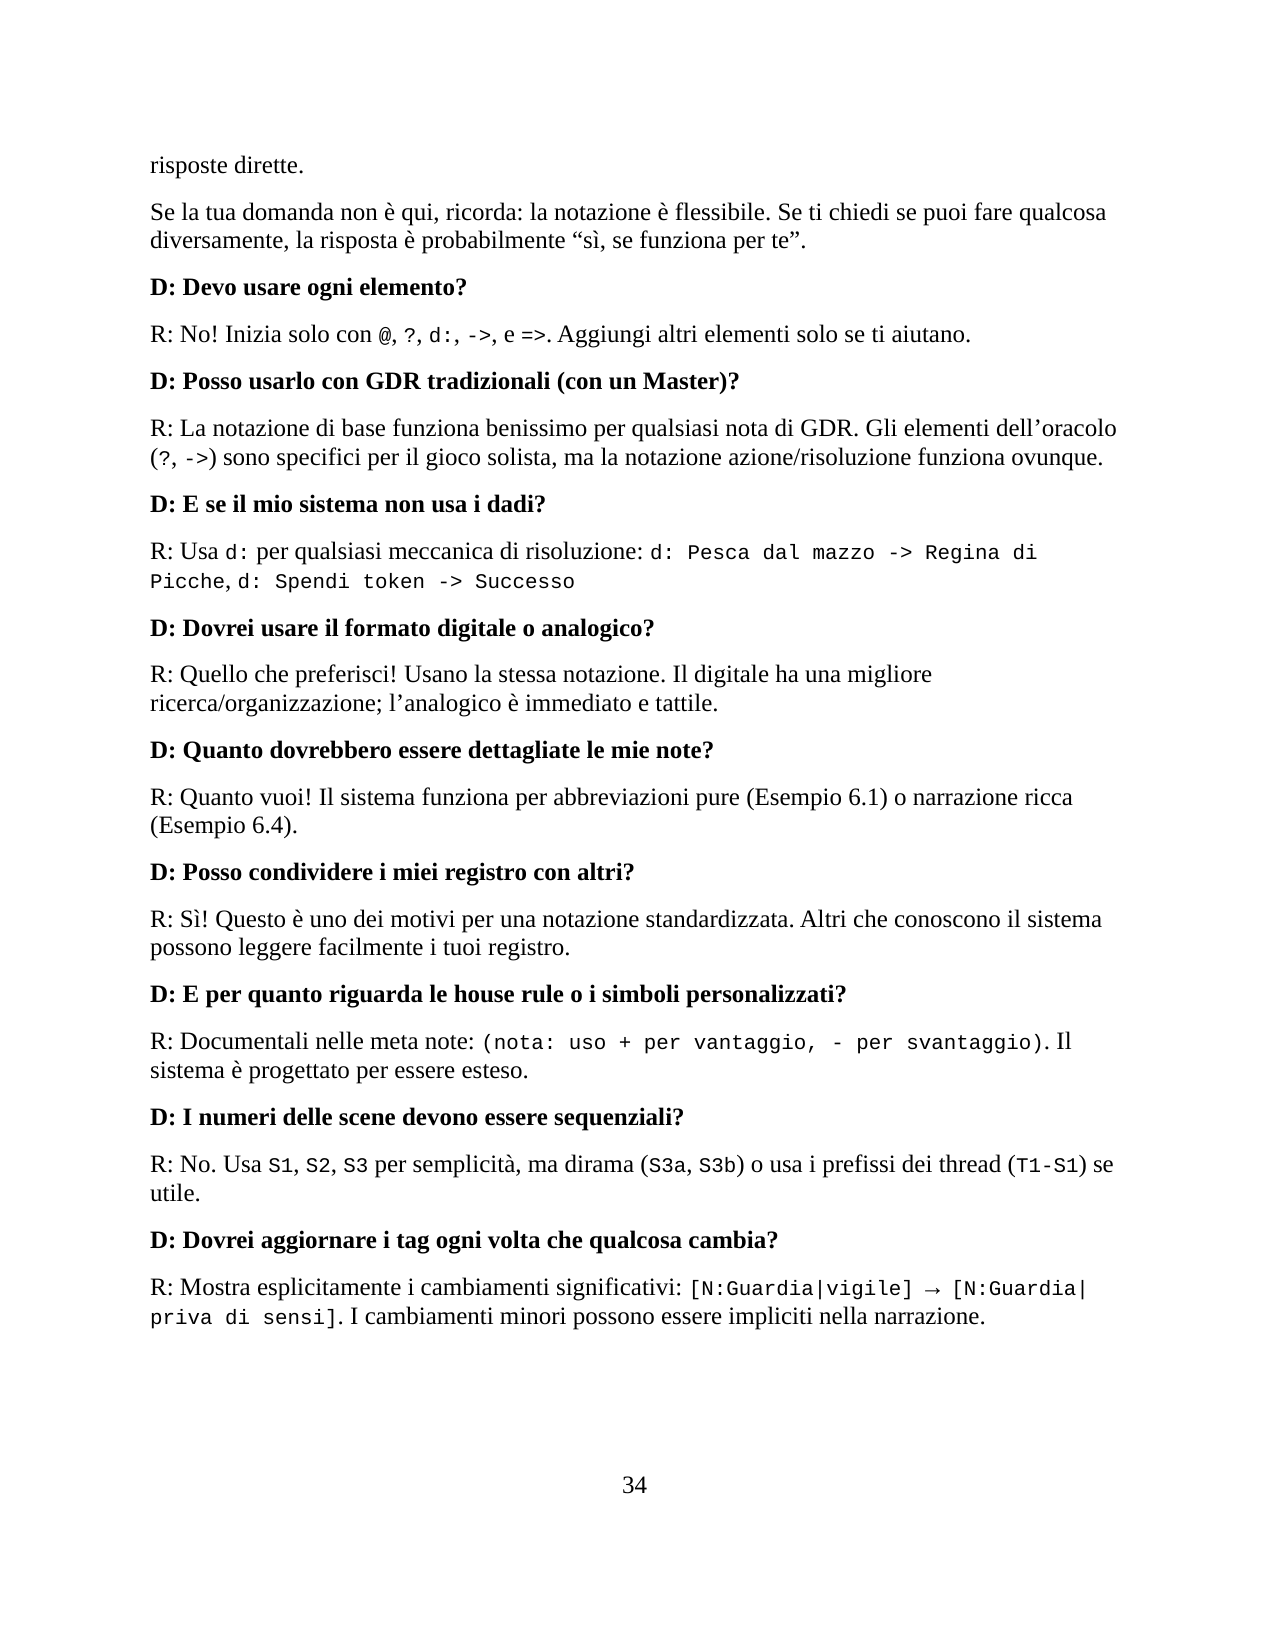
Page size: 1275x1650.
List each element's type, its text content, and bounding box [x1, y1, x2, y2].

text D: Dovrei aggiornare i tag ogni volta che qualcosa cambia? [150, 1225, 1125, 1254]
text D: Posso usarlo con GDR tradizionali (con un Master)? [150, 366, 1125, 395]
text R: Mostra esplicitamente i cambiamenti significativi: [N:Guardia|vigile] → [N:Guardia|priva di sensi]. I cambiamenti minori possono essere impliciti nella narrazione. [150, 1272, 1125, 1331]
text R: No. Usa S1, S2, S3 per semplicità, ma dirama (S3a, S3b) o usa i prefissi dei thread (T1-S1) se utile. [150, 1149, 1125, 1207]
text risposte dirette. [150, 150, 1125, 179]
text D: E per quanto riguarda le house rule o i simboli personalizzati? [150, 979, 1125, 1008]
text D: Devo usare ogni elemento? [150, 272, 1125, 301]
text R: La notazione di base funziona benissimo per qualsiasi nota di GDR. Gli elementi dell’oracolo (?, ->) sono specifici per il gioco solista, ma la notazione azione/risoluzione funziona ovunque. [150, 413, 1125, 471]
text R: No! Inizia solo con @, ?, d:, ->, e =>. Aggiungi altri elementi solo se ti aiutano. [150, 319, 1125, 348]
text D: E se il mio sistema non usa i dadi? [150, 489, 1125, 518]
text R: Sì! Questo è uno dei motivi per una notazione standardizzata. Altri che conoscono il sistema possono leggere facilmente i tuoi registro. [150, 904, 1125, 961]
text R: Quello che preferisci! Usano la stessa notazione. Il digitale ha una migliore ricerca/organizzazione; l’analogico è immediato e tattile. [150, 659, 1125, 717]
text R: Usa d: per qualsiasi meccanica di risoluzione: d: Pesca dal mazzo -> Regina di Picche, d: Spendi token -> Successo [150, 536, 1125, 595]
text R: Quanto vuoi! Il sistema funziona per abbreviazioni pure (Esempio 6.1) o narrazione ricca (Esempio 6.4). [150, 782, 1125, 839]
text D: Dovrei usare il formato digitale o analogico? [150, 613, 1125, 642]
text D: I numeri delle scene devono essere sequenziali? [150, 1102, 1125, 1131]
text D: Quanto dovrebbero essere dettagliate le mie note? [150, 735, 1125, 764]
text R: Documentali nelle meta note: (nota: uso + per vantaggio, - per svantaggio). Il sistema è progettato per essere esteso. [150, 1026, 1125, 1084]
text D: Posso condividere i miei registro con altri? [150, 857, 1125, 886]
text Se la tua domanda non è qui, ricorda: la notazione è flessibile. Se ti chiedi se puoi fare qualcosa diversamente, la risposta è probabilmente “sì, se funziona per te”. [150, 197, 1125, 254]
